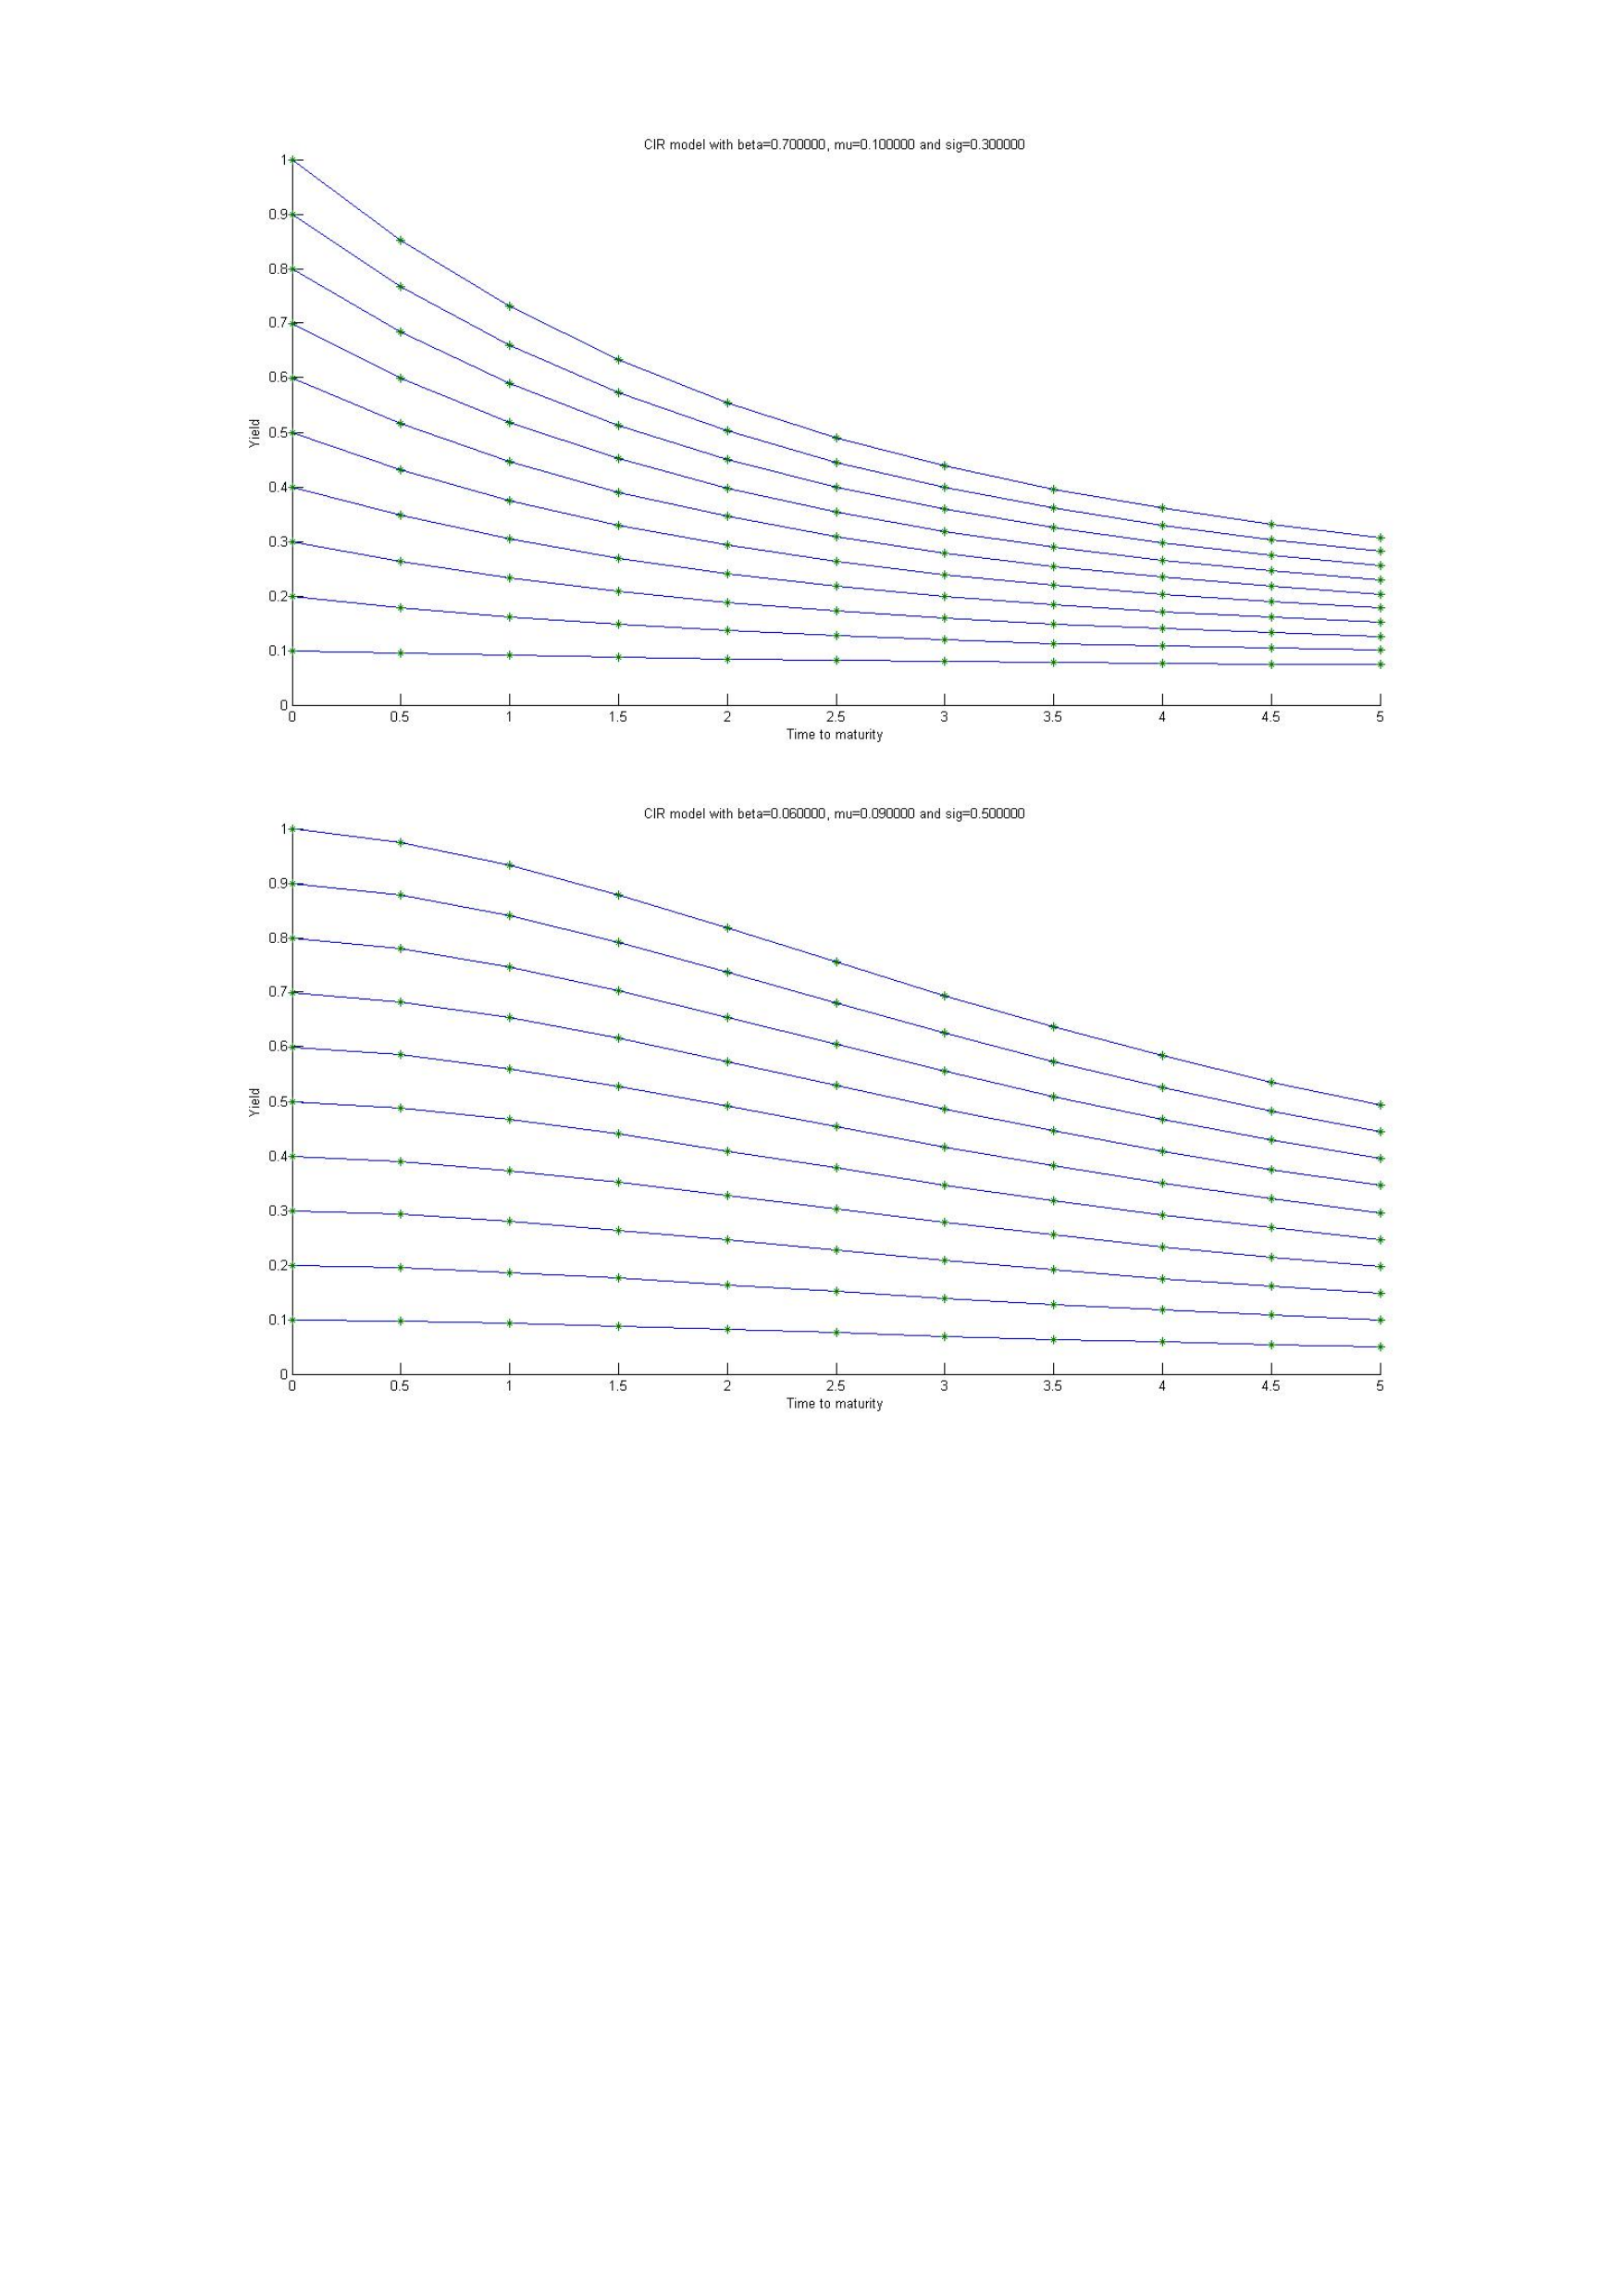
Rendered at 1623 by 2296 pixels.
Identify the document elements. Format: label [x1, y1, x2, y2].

picture [109, 109, 1514, 1448]
